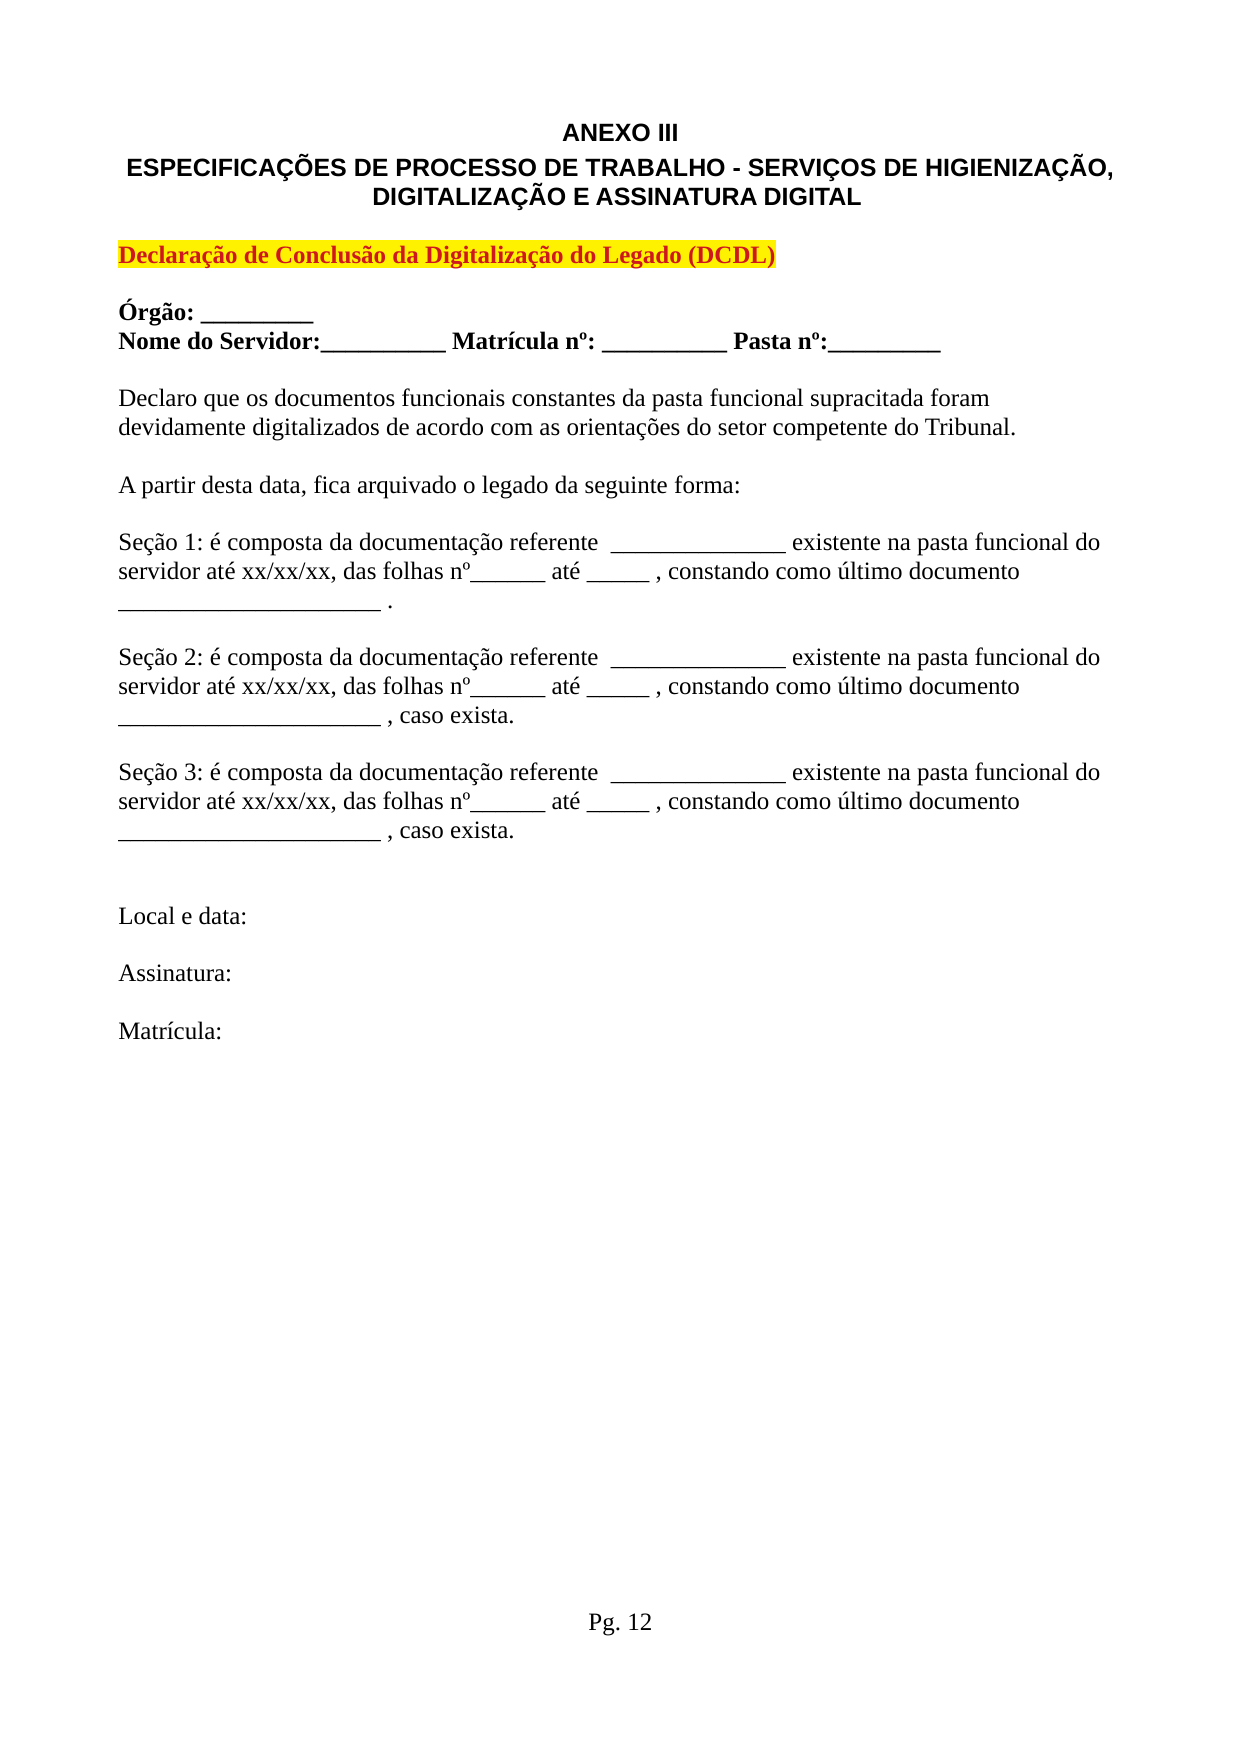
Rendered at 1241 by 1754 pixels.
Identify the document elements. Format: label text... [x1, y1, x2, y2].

text Matrícula: [118, 1016, 1122, 1045]
text Nome do Servidor:__________ Matrícula nº: __________ Pasta nº:_________ [118, 326, 1122, 355]
text Local e data: [118, 901, 1122, 930]
text Declaro que os documentos funcionais constantes da pasta funcional supracitada foram devidamente digitalizados de acordo com as orientações do setor competente do Tribunal. [118, 383, 1122, 441]
text Seção 1: é composta da documentação referente ______________ existente na pasta funcional do servidor até xx/xx/xx, das folhas nº______ até _____ , constando como último documento _____________________ . [118, 527, 1122, 613]
text Seção 2: é composta da documentação referente ______________ existente na pasta funcional do servidor até xx/xx/xx, das folhas nº______ até _____ , constando como último documento _____________________ , caso exista. [118, 642, 1122, 728]
text Seção 3: é composta da documentação referente ______________ existente na pasta funcional do servidor até xx/xx/xx, das folhas nº______ até _____ , constando como último documento _____________________ , caso exista. [118, 757, 1122, 843]
text A partir desta data, fica arquivado o legado da seguinte forma: [118, 470, 1122, 498]
text Assinatura: [118, 958, 1122, 987]
text Declaração de Conclusão da Digitalização do Legado (DCDL) [118, 240, 1122, 268]
text Órgão: _________ [118, 297, 1122, 326]
